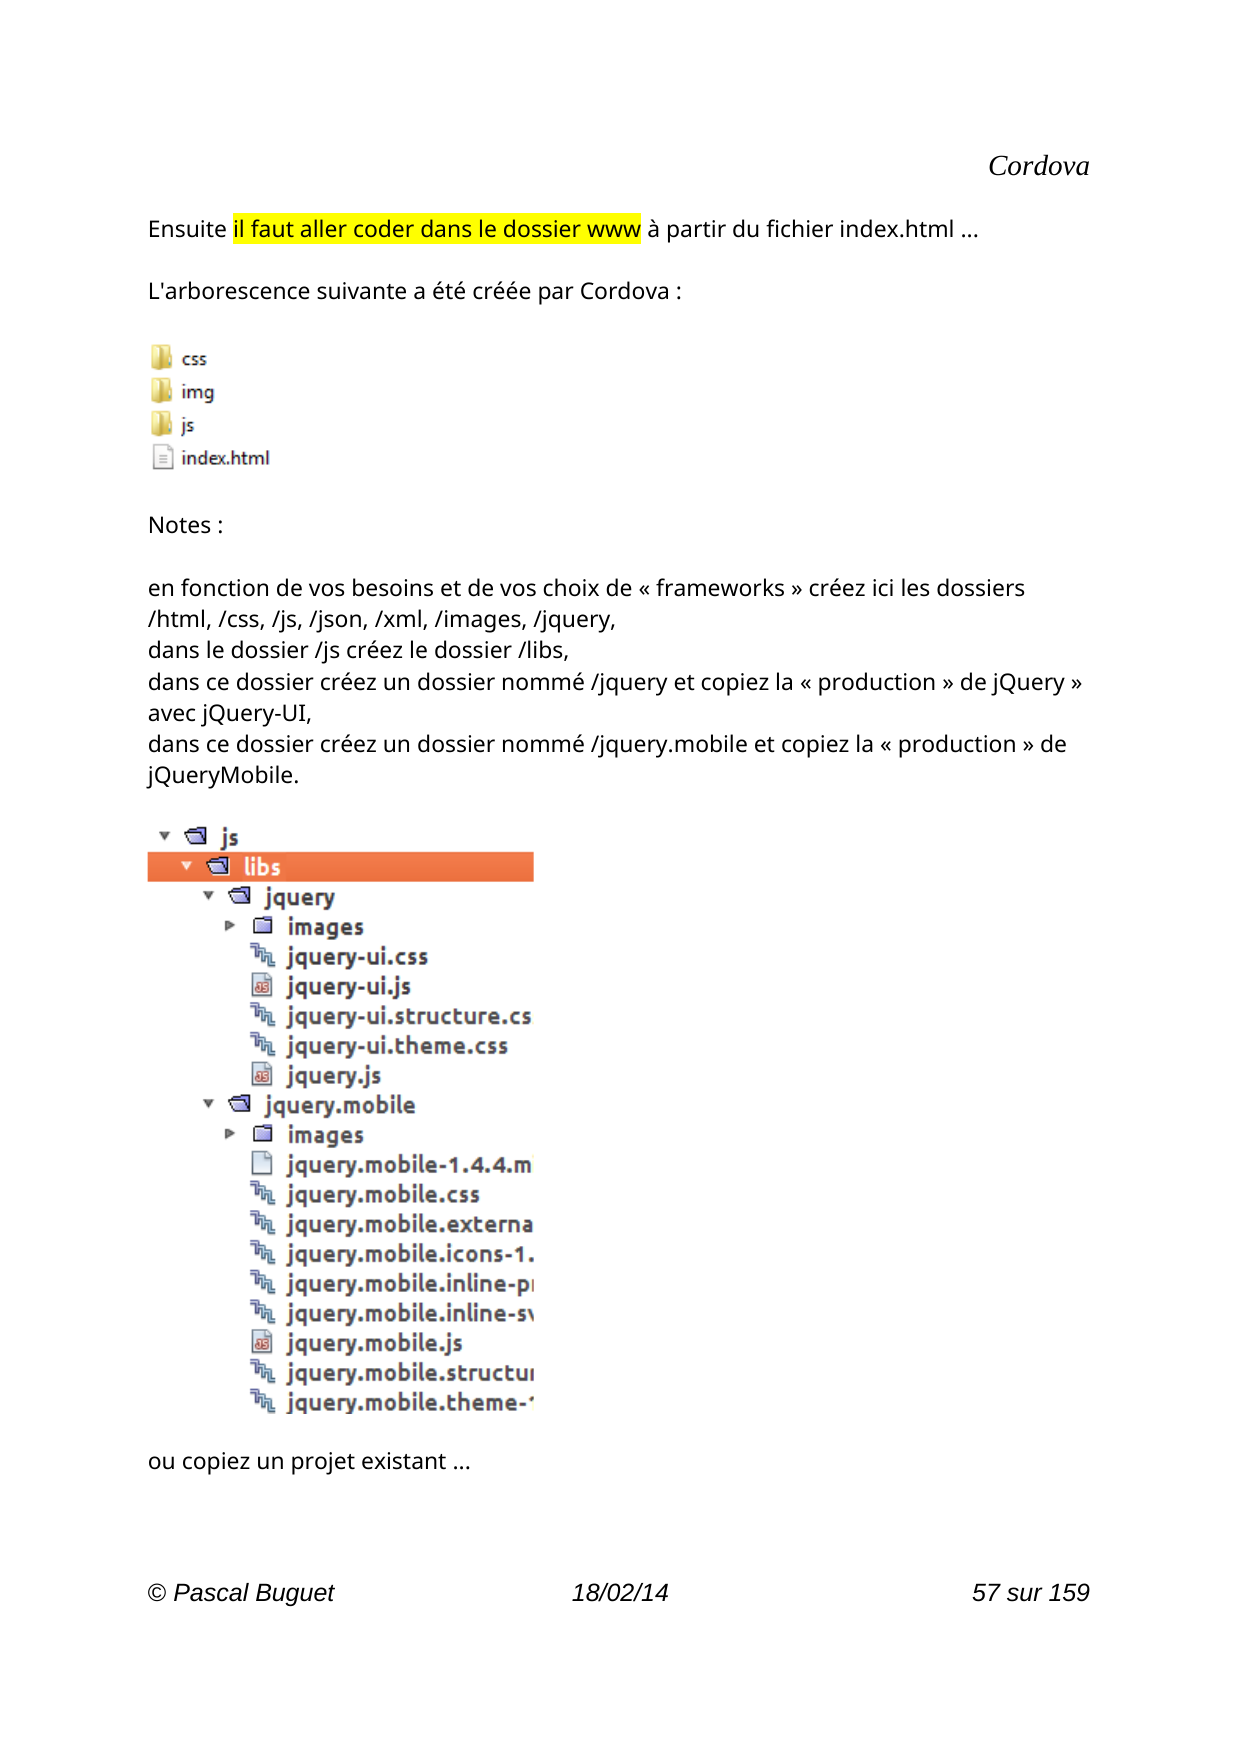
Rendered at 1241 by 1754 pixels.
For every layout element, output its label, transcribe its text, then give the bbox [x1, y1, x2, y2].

picture [147, 821, 534, 1414]
text ou copiez un projet existant ... [148, 1445, 1092, 1477]
text en fonction de vos besoins et de vos choix de « frameworks » créez ici les dossiers /html, /css, /js, /json, /xml, /images, /jquery, [148, 572, 1092, 634]
text dans le dossier /js créez le dossier /libs, [148, 634, 1092, 666]
text dans ce dossier créez un dossier nommé /jquery.mobile et copiez la « production » de jQueryMobile. [148, 728, 1092, 791]
text Notes : [148, 509, 1092, 541]
text L'arborescence suivante a été créée par Cordova : [148, 275, 1092, 306]
picture [147, 337, 281, 479]
text Ensuite il faut aller coder dans le dossier www à partir du fichier index.html ... [148, 212, 1092, 244]
text dans ce dossier créez un dossier nommé /jquery et copiez la « production » de jQuery » avec jQuery-UI, [148, 666, 1092, 728]
